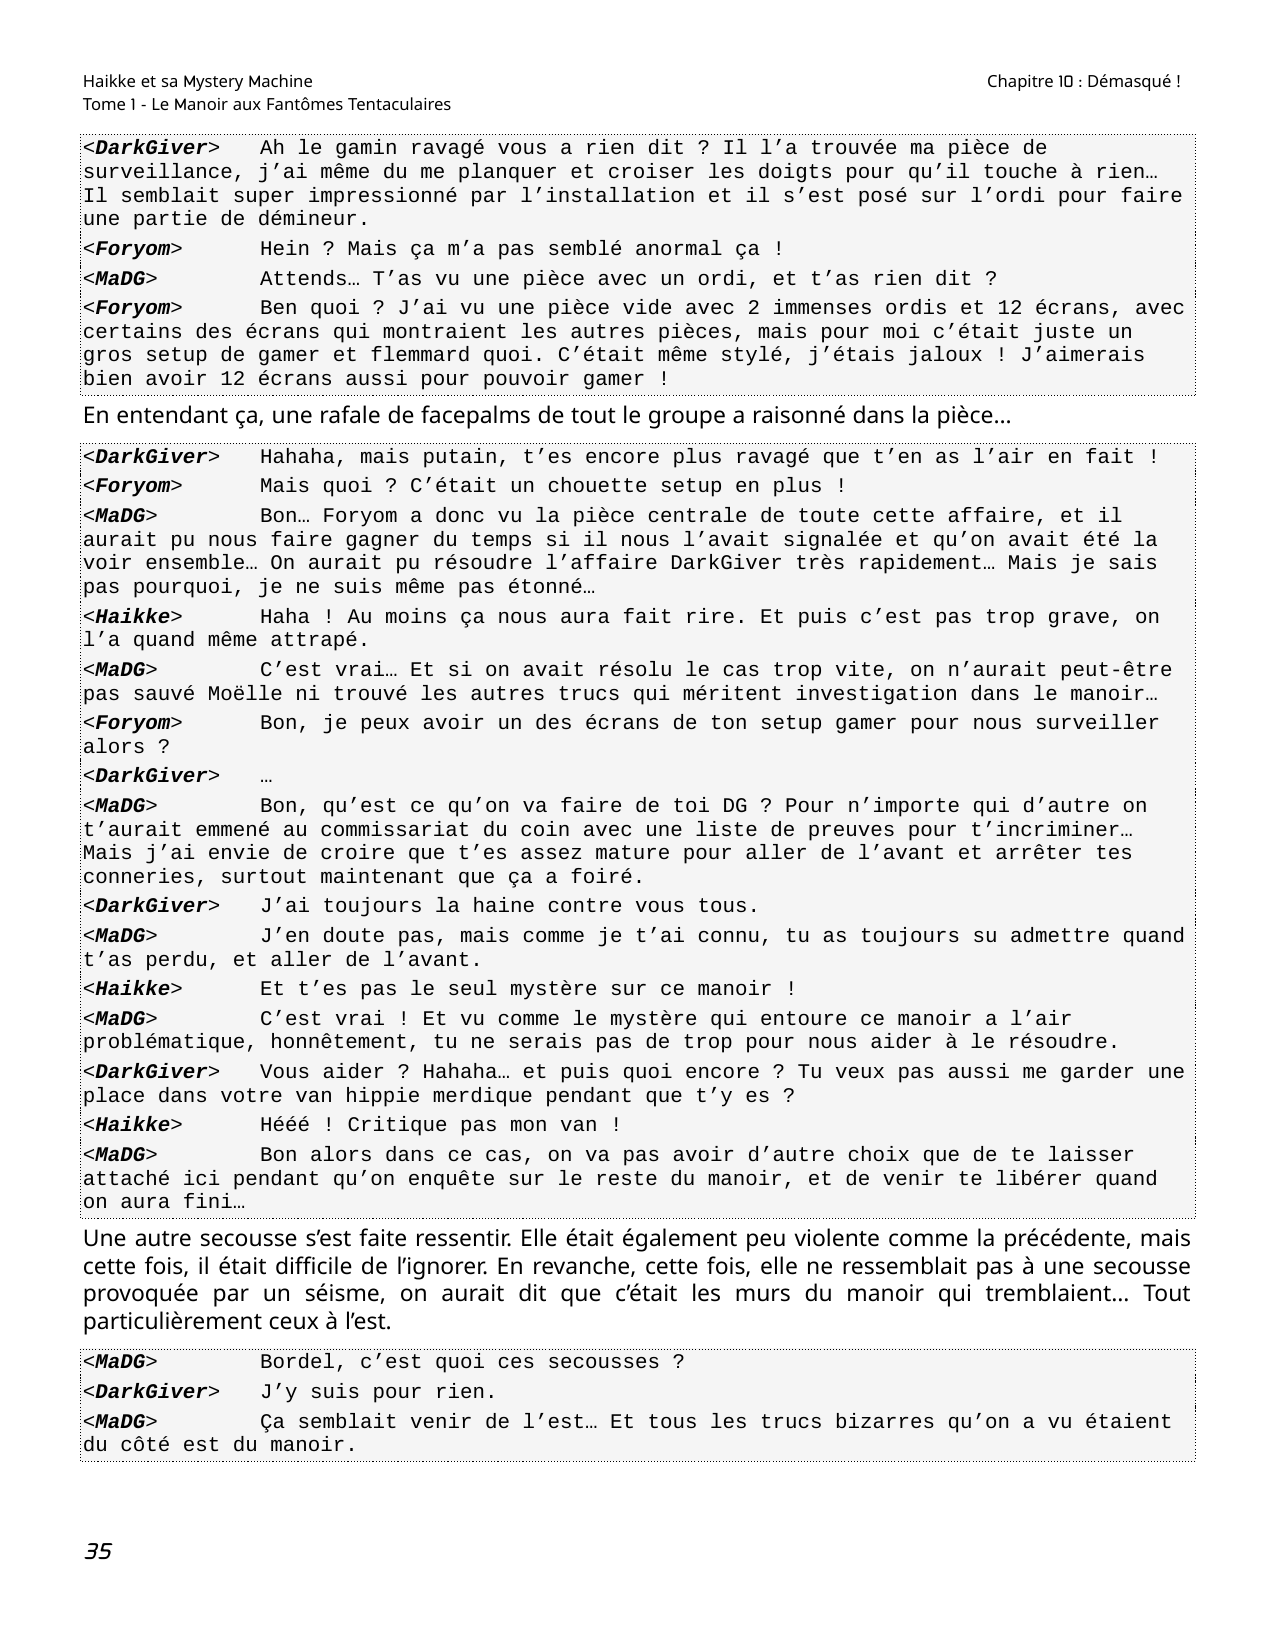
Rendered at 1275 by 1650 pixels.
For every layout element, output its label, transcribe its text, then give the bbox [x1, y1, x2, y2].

text <MaDG> Attends… T’as vu une pièce avec un ordi, et t’as rien dit ? [80, 264, 1195, 291]
text <MaDG> Bon… Foryom a donc vu la pièce centrale de toute cette affaire, et il aurait pu nous faire gagner du temps si il nous l’avait signalée et qu’on avait été la voir ensemble… On aurait pu résoudre l’affaire DarkGiver très rapidement… Mais je sais pas pourquoi, je ne suis même pas étonné… [80, 502, 1195, 600]
text <MaDG> J’en doute pas, mais comme je t’ai connu, tu as toujours su admettre quand t’as perdu, et aller de l’avant. [80, 922, 1195, 972]
text <DarkGiver> Vous aider ? Hahaha… et puis quoi encore ? Tu veux pas aussi me garder une place dans votre van hippie merdique pendant que t’y es ? [80, 1058, 1195, 1108]
text <DarkGiver> … [80, 762, 1195, 789]
text <MaDG> Bon, qu’est ce qu’on va faire de toi DG ? Pour n’importe qui d’autre on t’aurait emmené au commissariat du coin avec une liste de preuves pour t’incriminer… Mais j’ai envie de croire que t’es assez mature pour aller de l’avant et arrêter tes conneries, surtout maintenant que ça a foiré. [80, 792, 1195, 889]
text <DarkGiver> Hahaha, mais putain, t’es encore plus ravagé que t’en as l’air en fait ! [80, 443, 1195, 469]
text <Foryom> Bon, je peux avoir un des écrans de ton setup gamer pour nous surveiller alors ? [80, 709, 1195, 759]
text <DarkGiver> Ah le gamin ravagé vous a rien dit ? Il l’a trouvée ma pièce de surveillance, j’ai même du me planquer et croiser les doigts pour qu’il touche à rien… Il semblait super impressionné par l’installation et il s’est posé sur l’ordi pour faire une partie de démineur. [80, 134, 1195, 232]
text <DarkGiver> J’ai toujours la haine contre vous tous. [80, 892, 1195, 919]
text Une autre secousse s’est faite ressentir. Elle était également peu violente comme la précédente, mais cette fois, il était difficile de l’ignorer. En revanche, cette fois, elle ne ressemblait pas à une secousse provoquée par un séisme, on aurait dit que c’était les murs du manoir qui tremblaient… Tout particulièrement ceux à l’est. [83, 1224, 1192, 1334]
text <MaDG> C’est vrai ! Et vu comme le mystère qui entoure ce manoir a l’air problématique, honnêtement, tu ne serais pas de trop pour nous aider à le résoudre. [80, 1005, 1195, 1055]
text <Haikke> Hééé ! Critique pas mon van ! [80, 1111, 1195, 1138]
text <MaDG> Bordel, c’est quoi ces secousses ? [80, 1348, 1195, 1375]
text <Foryom> Hein ? Mais ça m’a pas semblé anormal ça ! [80, 235, 1195, 262]
text En entendant ça, une rafale de facepalms de tout le groupe a raisonné dans la pièce… [83, 401, 1192, 428]
text <Foryom> Ben quoi ? J’ai vu une pièce vide avec 2 immenses ordis et 12 écrans, avec certains des écrans qui montraient les autres pièces, mais pour moi c’était juste un gros setup de gamer et flemmard quoi. C’était même stylé, j’étais jaloux ! J’aimerais bien avoir 12 écrans aussi pour pouvoir gamer ! [80, 294, 1195, 395]
text <MaDG> Ça semblait venir de l’est… Et tous les trucs bizarres qu’on a vu étaient du côté est du manoir. [80, 1408, 1195, 1461]
text <MaDG> C’est vrai… Et si on avait résolu le cas trop vite, on n’aurait peut-être pas sauvé Moëlle ni trouvé les autres trucs qui méritent investigation dans le manoir… [80, 656, 1195, 706]
text <Haikke> Haha ! Au moins ça nous aura fait rire. Et puis c’est pas trop grave, on l’a quand même attrapé. [80, 603, 1195, 653]
text <DarkGiver> J’y suis pour rien. [80, 1378, 1195, 1405]
text <MaDG> Bon alors dans ce cas, on va pas avoir d’autre choix que de te laisser attaché ici pendant qu’on enquête sur le reste du manoir, et de venir te libérer quand on aura fini… [80, 1141, 1195, 1218]
text <Haikke> Et t’es pas le seul mystère sur ce manoir ! [80, 975, 1195, 1002]
text <Foryom> Mais quoi ? C’était un chouette setup en plus ! [80, 472, 1195, 499]
